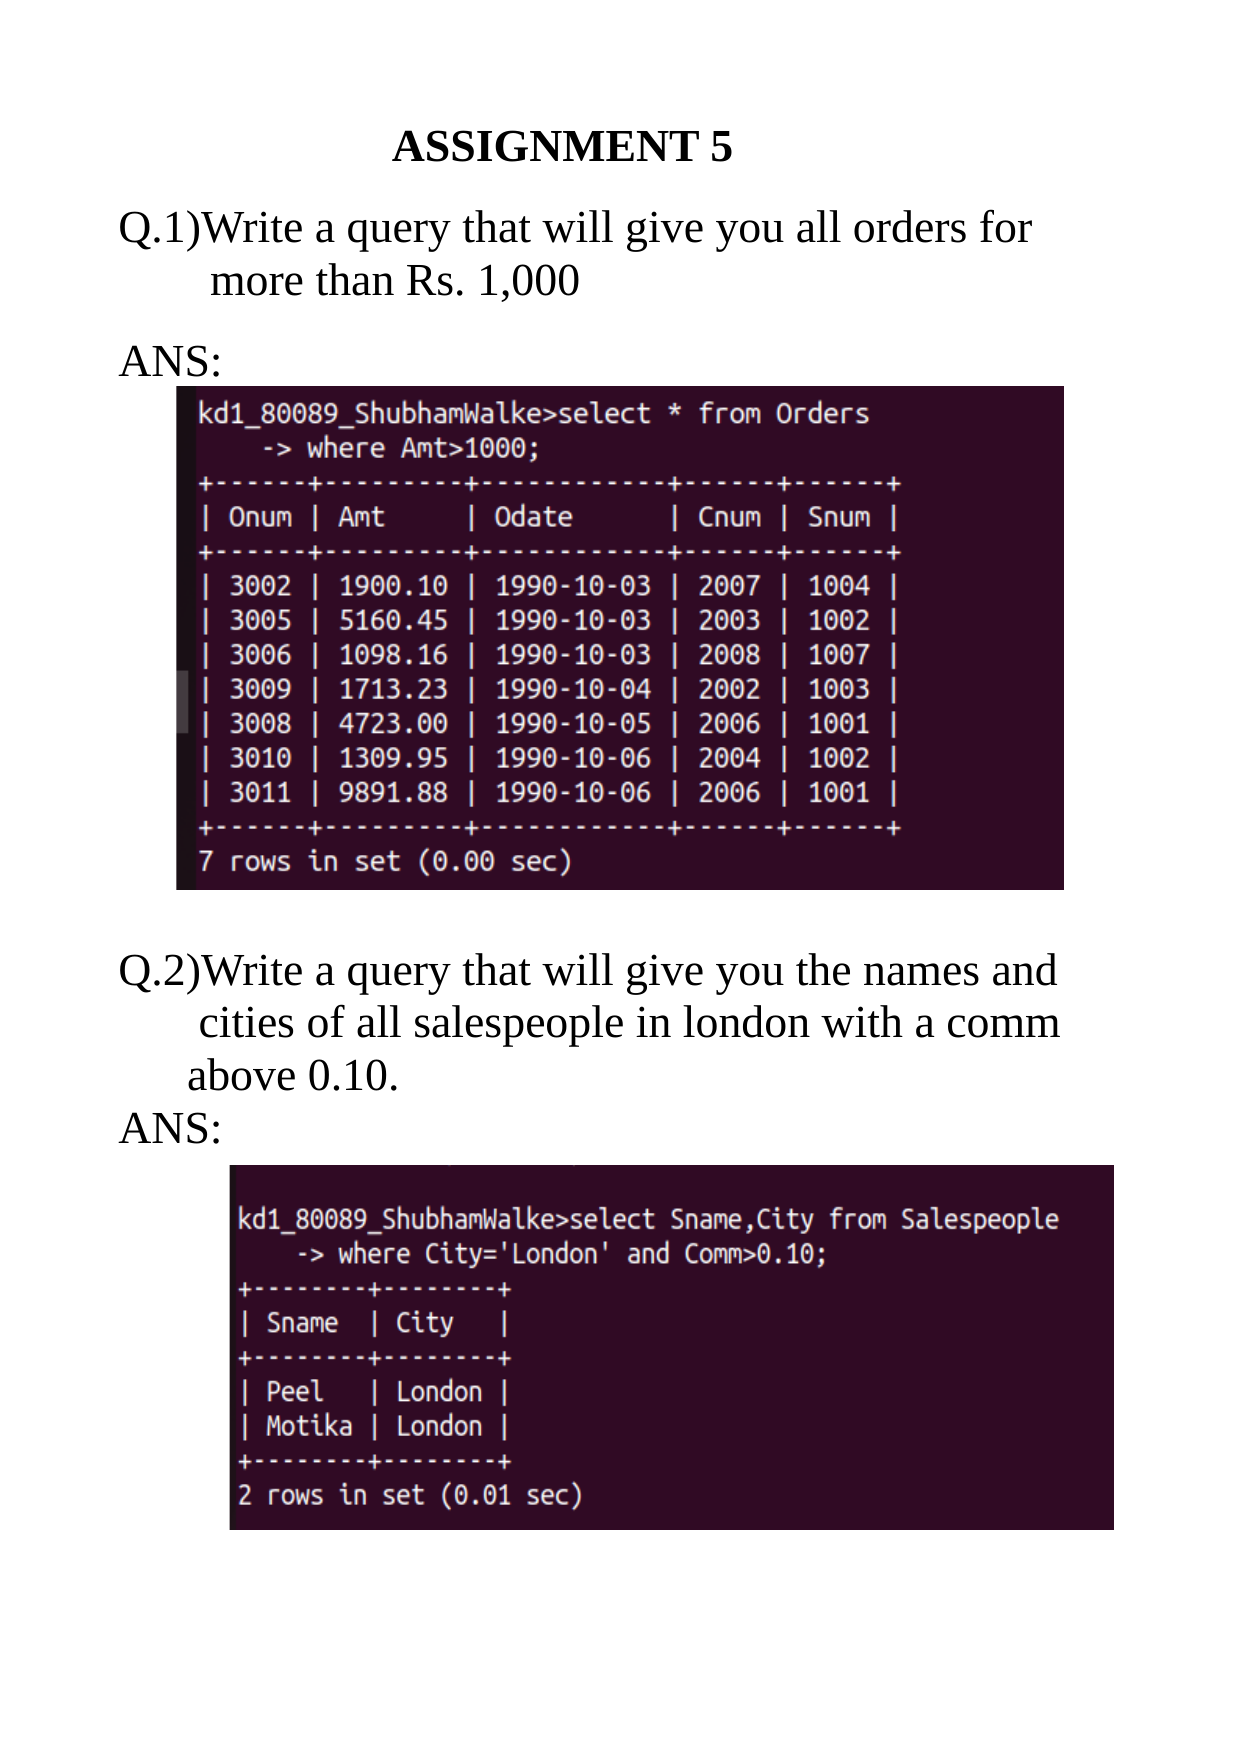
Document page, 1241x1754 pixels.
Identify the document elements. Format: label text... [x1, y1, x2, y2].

picture [176, 386, 1064, 890]
text above 0.10. [118, 1048, 1122, 1100]
text Q.1)Write a query that will give you all orders for [118, 199, 1122, 252]
text Q.2)Write a query that will give you the names and [118, 942, 1122, 995]
picture [229, 1165, 1114, 1530]
text cities of all salespeople in london with a comm [118, 995, 1122, 1048]
text ANS: [118, 334, 1122, 386]
text ANS: [118, 1100, 1122, 1153]
text ASSIGNMENT 5 [118, 118, 1122, 171]
text more than Rs. 1,000 [118, 252, 1122, 305]
